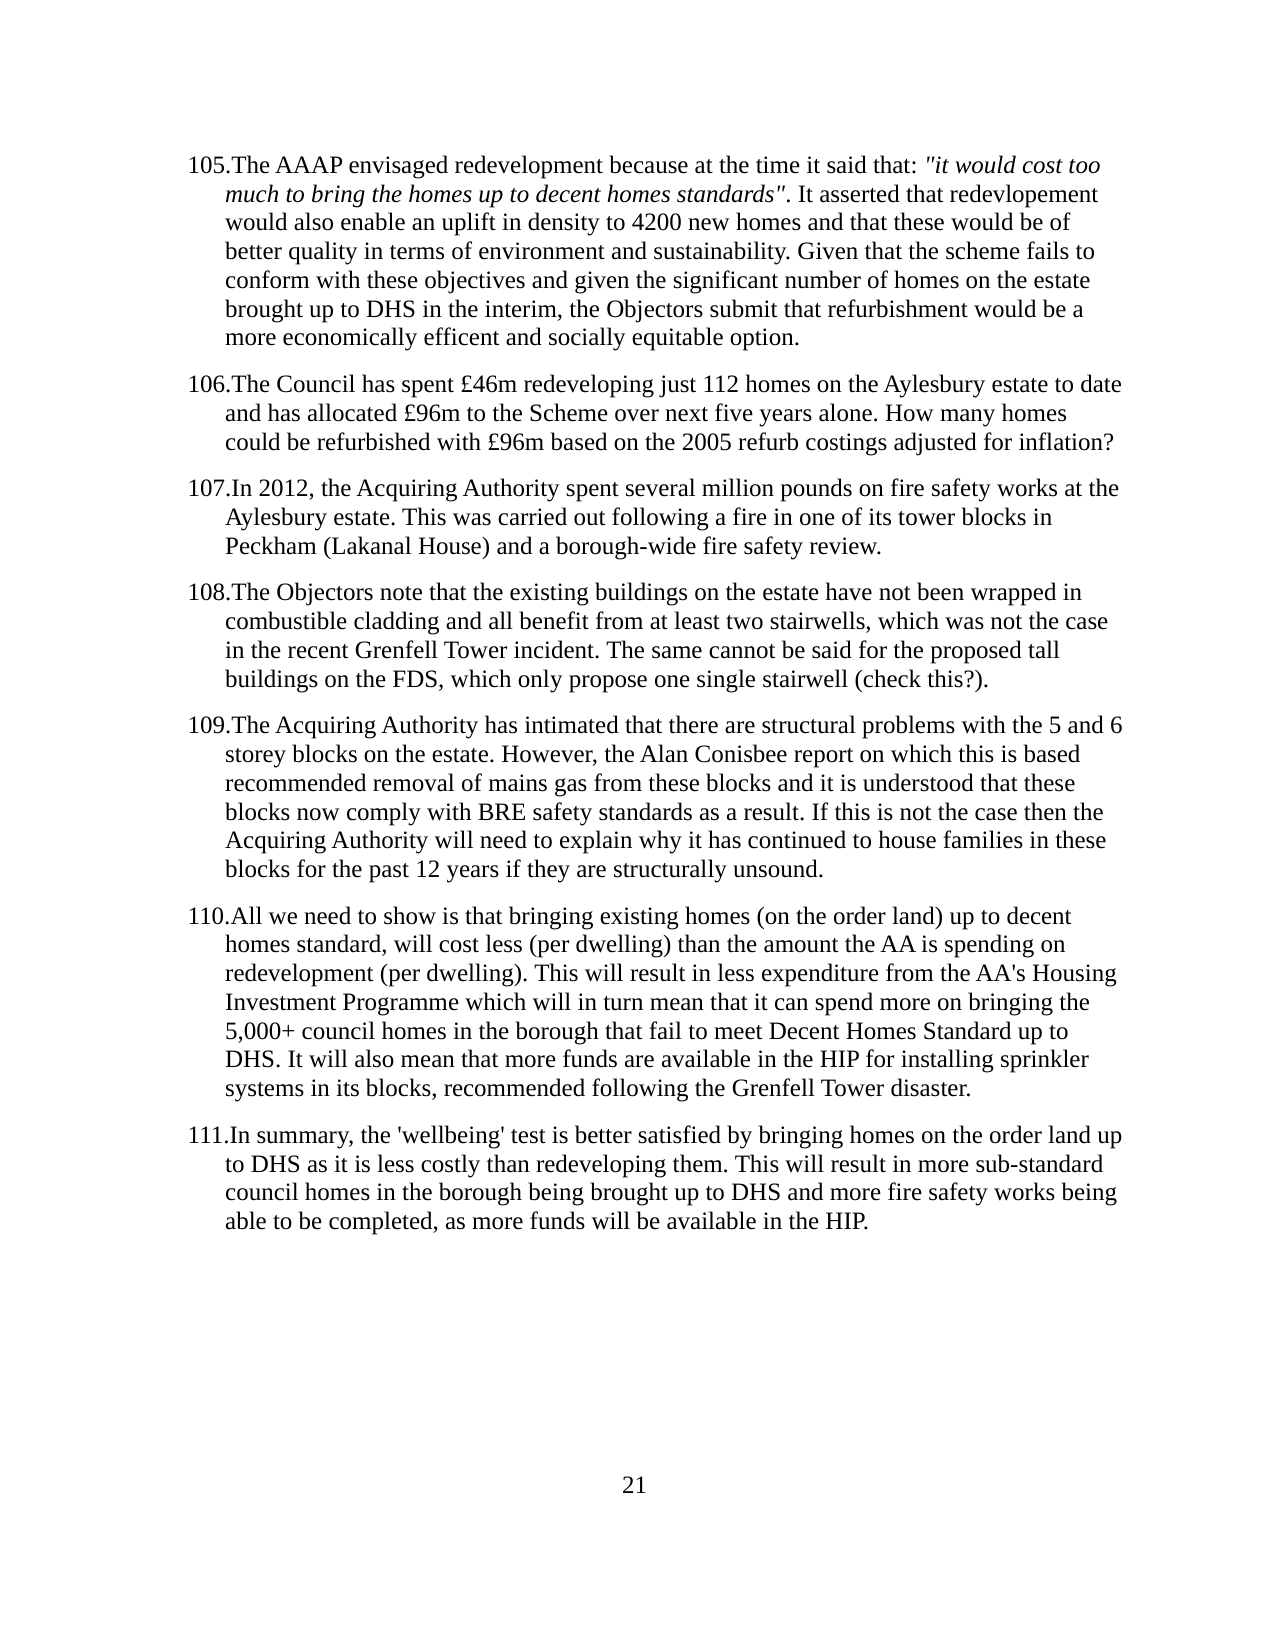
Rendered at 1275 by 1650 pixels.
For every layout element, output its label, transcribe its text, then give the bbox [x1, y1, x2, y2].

list The AAAP envisaged redevelopment because at the time it said that: "it would cost too much to bring the homes up to decent homes standards". It asserted that redevlopement would also enable an uplift in density to 4200 new homes and that these would be of better quality in terms of environment and sustainability. Given that the scheme fails to conform with these objectives and given the significant number of homes on the estate brought up to DHS in the interim, the Objectors submit that refurbishment would be a more economically efficent and socially equitable option. [187, 150, 1125, 351]
list In summary, the 'wellbeing' test is better satisfied by bringing homes on the order land up to DHS as it is less costly than redeveloping them. This will result in more sub-standard council homes in the borough being brought up to DHS and more fire safety works being able to be completed, as more funds will be available in the HIP. [187, 1120, 1125, 1235]
list All we need to show is that bringing existing homes (on the order land) up to decent homes standard, will cost less (per dwelling) than the amount the AA is spending on redevelopment (per dwelling). This will result in less expenditure from the AA's Housing Investment Programme which will in turn mean that it can spend more on bringing the 5,000+ council homes in the borough that fail to meet Decent Homes Standard up to DHS. It will also mean that more funds are available in the HIP for installing sprinkler systems in its blocks, recommended following the Grenfell Tower disaster. [187, 901, 1125, 1102]
list In 2012, the Acquiring Authority spent several million pounds on fire safety works at the Aylesbury estate. This was carried out following a fire in one of its tower blocks in Peckham (Lakanal House) and a borough-wide fire safety review. [187, 473, 1125, 559]
list The Objectors note that the existing buildings on the estate have not been wrapped in combustible cladding and all benefit from at least two stairwells, which was not the case in the recent Grenfell Tower incident. The same cannot be said for the proposed tall buildings on the FDS, which only propose one single stairwell (check this?). [187, 577, 1125, 692]
list The Acquiring Authority has intimated that there are structural problems with the 5 and 6 storey blocks on the estate. However, the Alan Conisbee report on which this is based recommended removal of mains gas from these blocks and it is understood that these blocks now comply with BRE safety standards as a result. If this is not the case then the Acquiring Authority will need to explain why it has continued to house families in these blocks for the past 12 years if they are structurally unsound. [187, 710, 1125, 883]
list The Council has spent £46m redeveloping just 112 homes on the Aylesbury estate to date and has allocated £96m to the Scheme over next five years alone. How many homes could be refurbished with £96m based on the 2005 refurb costings adjusted for inflation? [187, 369, 1125, 455]
